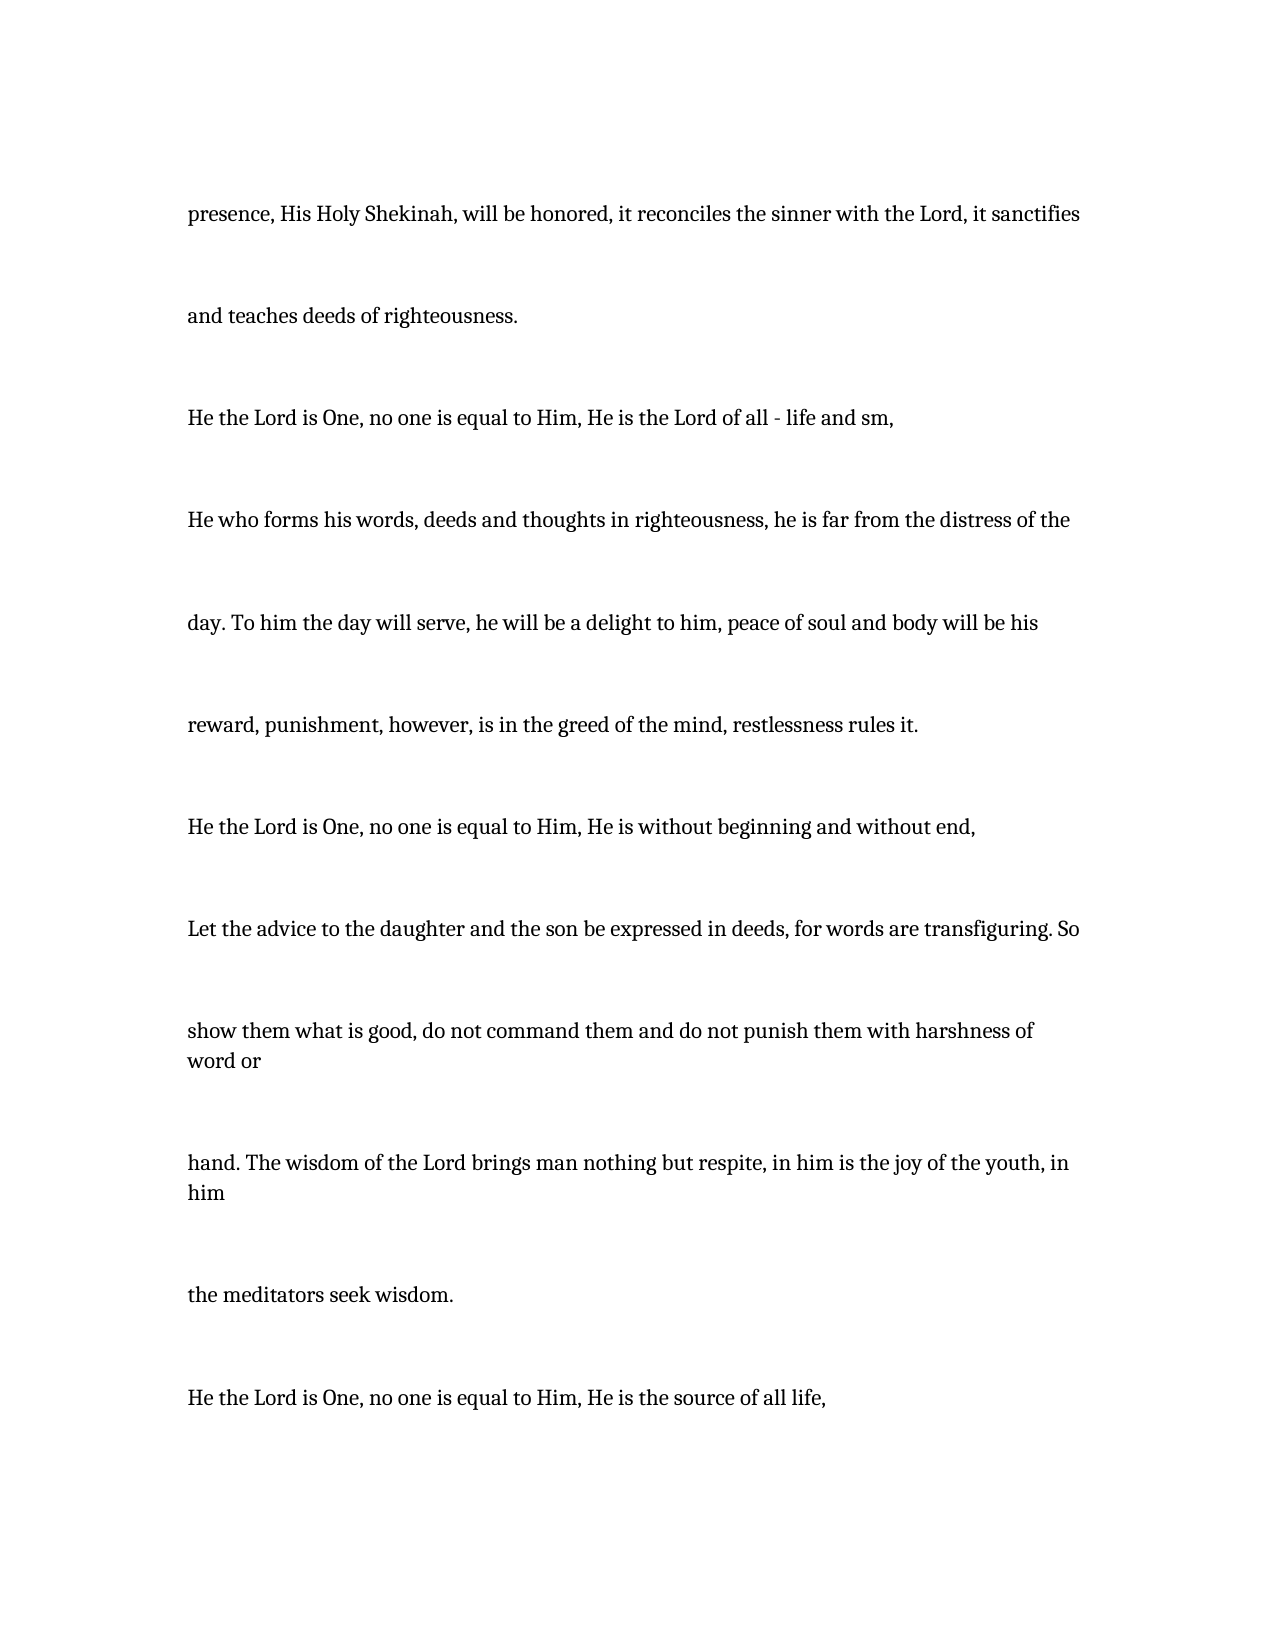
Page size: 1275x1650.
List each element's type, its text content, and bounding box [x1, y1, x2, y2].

text Let the advice to the daughter and the son be expressed in deeds, for words are transfiguring. So [187, 916, 1087, 942]
text He the Lord is One, no one is equal to Him, He is the source of all life, [187, 1384, 1087, 1411]
text the meditators seek wisdom. [187, 1282, 1087, 1309]
text and teaches deeds of righteousness. [187, 303, 1087, 329]
text show them what is good, do not command them and do not punish them with harshness of word or [187, 1018, 1087, 1074]
text He the Lord is One, no one is equal to Him, He is the Lord of all - life and sm, [187, 405, 1087, 432]
text day. To him the day will serve, he will be a delight to him, peace of soul and body will be his [187, 609, 1087, 636]
text presence, His Holy Shekinah, will be honored, it reconciles the sinner with the Lord, it sanctifies [187, 201, 1087, 227]
text reward, punishment, however, is in the greed of the mind, restlessness rules it. [187, 711, 1087, 738]
text hand. The wisdom of the Lord brings man nothing but respite, in him is the joy of the youth, in him [187, 1150, 1087, 1207]
text He who forms his words, deeds and thoughts in righteousness, he is far from the distress of the [187, 507, 1087, 534]
text He the Lord is One, no one is equal to Him, He is without beginning and without end, [187, 813, 1087, 840]
